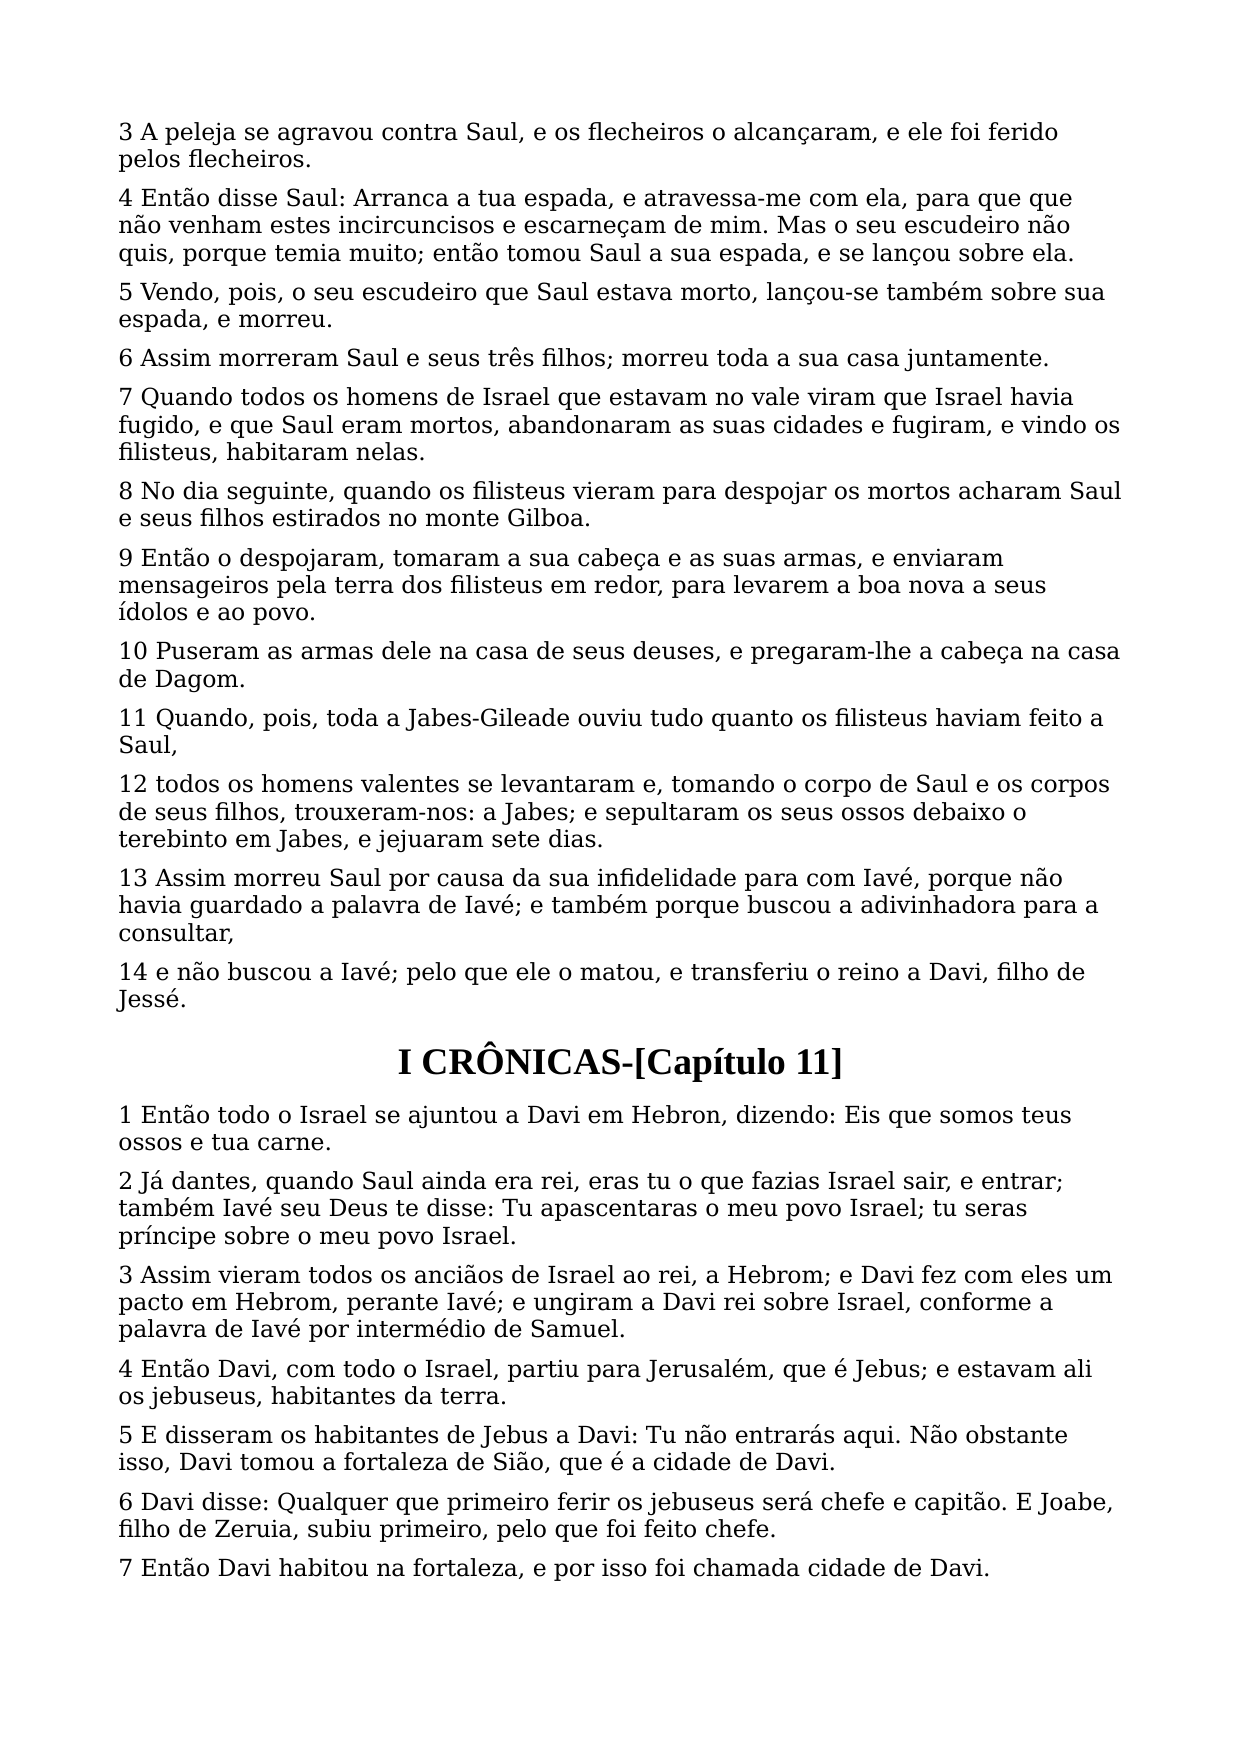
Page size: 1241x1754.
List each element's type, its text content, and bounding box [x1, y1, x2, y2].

text 9 Então o despojaram, tomaram a sua cabeça e as suas armas, e enviaram mensageiros pela terra dos filisteus em redor, para levarem a boa nova a seus ídolos e ao povo. [118, 544, 1122, 626]
text 6 Davi disse: Qualquer que primeiro ferir os jebuseus será chefe e capitão. E Joabe, filho de Zeruia, subiu primeiro, pelo que foi feito chefe. [118, 1488, 1122, 1543]
text 12 todos os homens valentes se levantaram e, tomando o corpo de Saul e os corpos de seus filhos, trouxeram-nos: a Jabes; e sepultaram os seus ossos debaixo o terebinto em Jabes, e jejuaram sete dias. [118, 771, 1122, 853]
text 1 Então todo o Israel se ajuntou a Davi em Hebron, dizendo: Eis que somos teus ossos e tua carne. [118, 1101, 1122, 1156]
text 6 Assim morreram Saul e seus três filhos; morreu toda a sua casa juntamente. [118, 345, 1122, 372]
text 11 Quando, pois, toda a Jabes-Gileade ouviu tudo quanto os filisteus haviam feito a Saul, [118, 704, 1122, 759]
text 7 Quando todos os homens de Israel que estavam no vale viram que Israel havia fugido, e que Saul eram mortos, abandonaram as suas cidades e fugiram, e vindo os filisteus, habitaram nelas. [118, 384, 1122, 466]
subtitle I CRÔNICAS-[Capítulo 11] [118, 1040, 1122, 1083]
text 13 Assim morreu Saul por causa da sua infidelidade para com Iavé, porque não havia guardado a palavra de Iavé; e também porque buscou a adivinhadora para a consultar, [118, 864, 1122, 946]
text 5 Vendo, pois, o seu escudeiro que Saul estava morto, lançou-se também sobre sua espada, e morreu. [118, 278, 1122, 333]
text 14 e não buscou a Iavé; pelo que ele o matou, e transferiu o reino a Davi, filho de Jessé. [118, 958, 1122, 1013]
text 5 E disseram os habitantes de Jebus a Davi: Tu não entrarás aqui. Não obstante isso, Davi tomou a fortaleza de Sião, que é a cidade de Davi. [118, 1422, 1122, 1476]
text 10 Puseram as armas dele na casa de seus deuses, e pregaram-lhe a cabeça na casa de Dagom. [118, 638, 1122, 692]
text 4 Então disse Saul: Arranca a tua espada, e atravessa-me com ela, para que que não venham estes incircuncisos e escarneçam de mim. Mas o seu escudeiro não quis, porque temia muito; então tomou Saul a sua espada, e se lançou sobre ela. [118, 184, 1122, 266]
text 2 Já dantes, quando Saul ainda era rei, eras tu o que fazias Israel sair, e entrar; também Iavé seu Deus te disse: Tu apascentaras o meu povo Israel; tu seras príncipe sobre o meu povo Israel. [118, 1168, 1122, 1249]
text 3 Assim vieram todos os anciãos de Israel ao rei, a Hebrom; e Davi fez com eles um pacto em Hebrom, perante Iavé; e ungiram a Davi rei sobre Israel, conforme a palavra de Iavé por intermédio de Samuel. [118, 1261, 1122, 1343]
text 8 No dia seguinte, quando os filisteus vieram para despojar os mortos acharam Saul e seus filhos estirados no monte Gilboa. [118, 478, 1122, 532]
text 3 A peleja se agravou contra Saul, e os flecheiros o alcançaram, e ele foi ferido pelos flecheiros. [118, 118, 1122, 173]
text 4 Então Davi, com todo o Israel, partiu para Jerusalém, que é Jebus; e estavam ali os jebuseus, habitantes da terra. [118, 1355, 1122, 1410]
text 7 Então Davi habitou na fortaleza, e por isso foi chamada cidade de Davi. [118, 1554, 1122, 1582]
